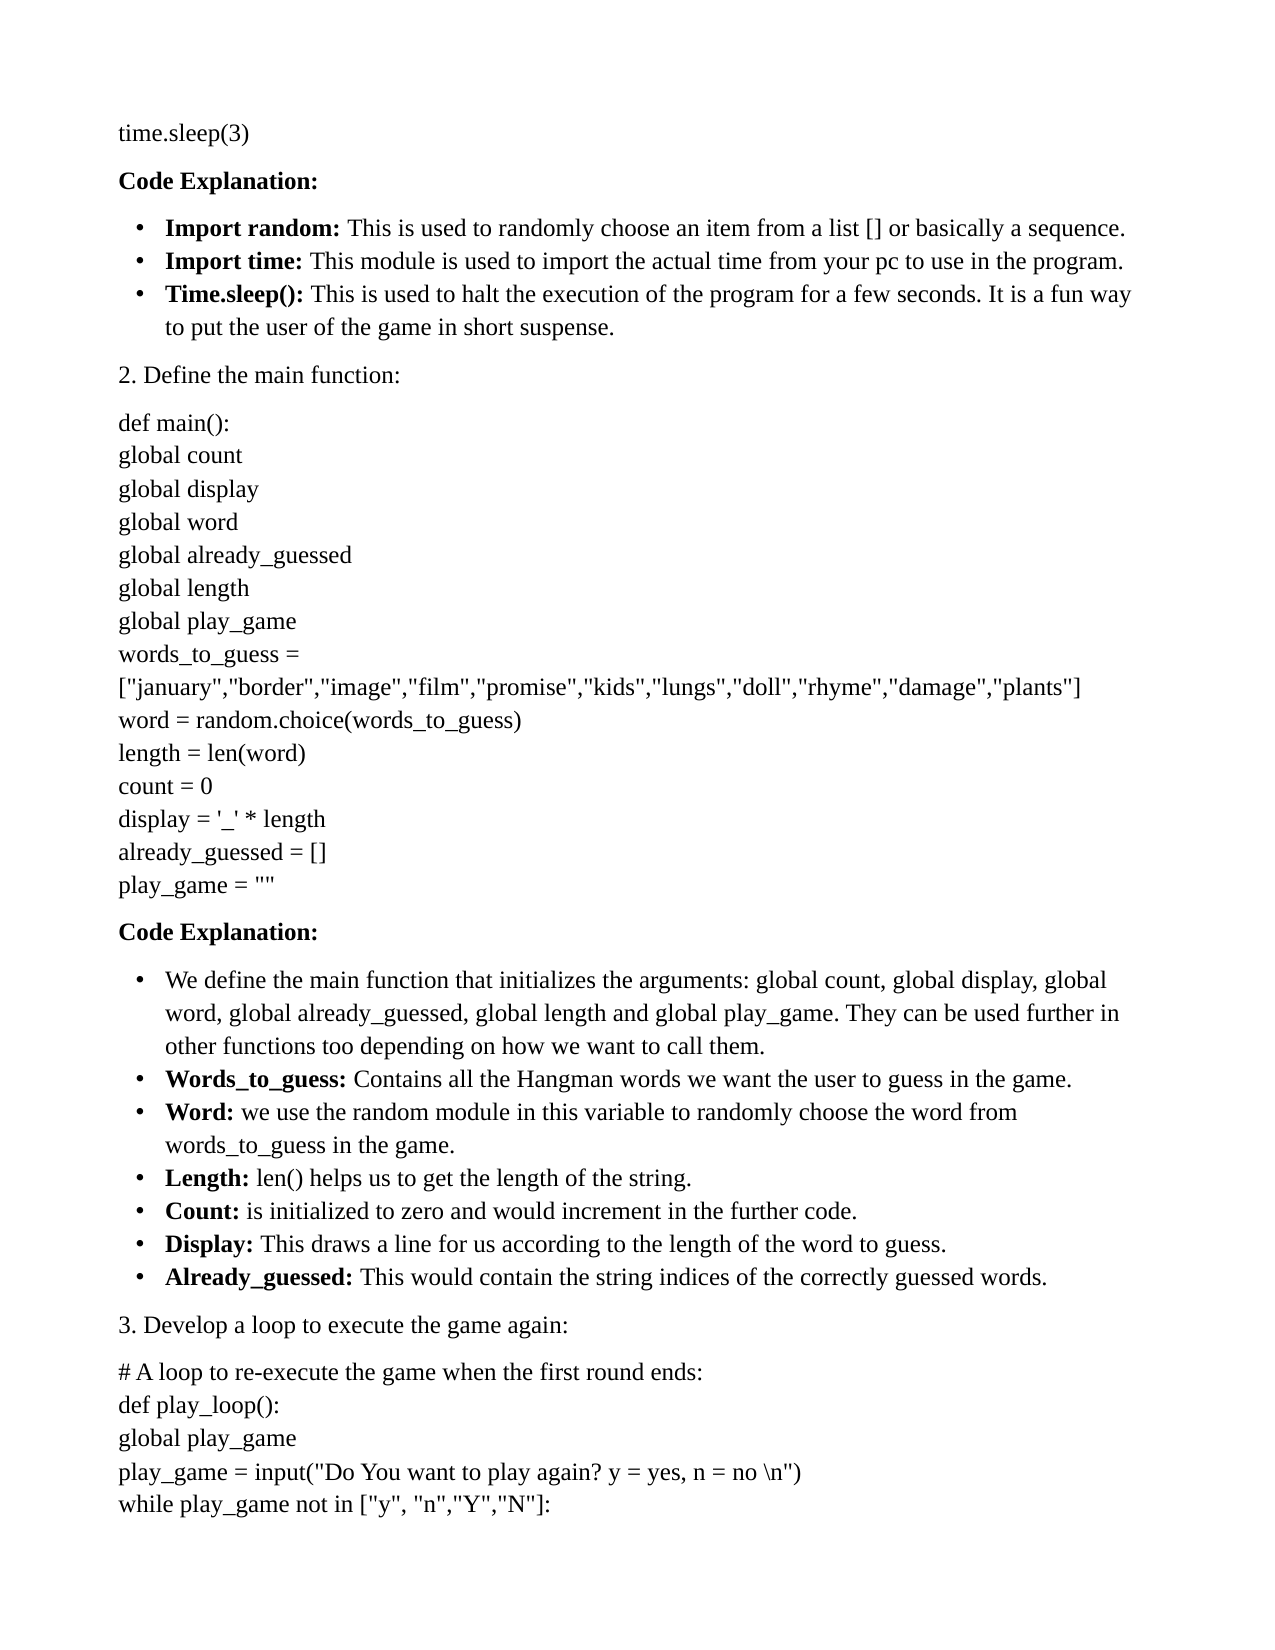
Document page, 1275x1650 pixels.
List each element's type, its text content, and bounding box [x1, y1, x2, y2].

list Words_to_guess: Contains all the Hangman words we want the user to guess in the game. [136, 1064, 1157, 1093]
list Count: is initialized to zero and would increment in the further code. [136, 1196, 1157, 1225]
text global play_game [118, 606, 1157, 634]
text time.sleep(3) [118, 118, 1157, 147]
text while play_game not in ["y", "n","Y","N"]: [118, 1489, 1157, 1518]
text already_guessed = [] [118, 837, 1157, 866]
text word = random.choice(words_to_guess) [118, 705, 1157, 733]
text # A loop to re-execute the game when the first round ends: [118, 1357, 1157, 1386]
text play_game = "" [118, 870, 1157, 899]
text words_to_guess = ["january","border","image","film","promise","kids","lungs","doll","rhyme","damage","plants"] [118, 639, 1157, 701]
text 3. Develop a loop to execute the game again: [118, 1310, 1157, 1339]
text display = '_' * length [118, 804, 1157, 833]
text global display [118, 474, 1157, 502]
list Time.sleep(): This is used to halt the execution of the program for a few seconds. It is a fun way to put the user of the game in short suspense. [136, 279, 1157, 341]
text global already_guessed [118, 540, 1157, 568]
text def play_loop(): [118, 1391, 1157, 1419]
text play_game = input("Do You want to play again? y = yes, n = no \n") [118, 1457, 1157, 1485]
text count = 0 [118, 771, 1157, 799]
list We define the main function that initializes the arguments: global count, global display, global word, global already_guessed, global length and global play_game. They can be used further in other functions too depending on how we want to call them. [136, 965, 1157, 1060]
text length = len(word) [118, 738, 1157, 767]
text Code Explanation: [118, 917, 1157, 946]
list Length: len() helps us to get the length of the string. [136, 1163, 1157, 1192]
list Already_guessed: This would contain the string indices of the correctly guessed words. [136, 1262, 1157, 1291]
list Import random: This is used to randomly choose an item from a list [] or basically a sequence. [136, 213, 1157, 242]
text def main(): [118, 408, 1157, 436]
text global word [118, 507, 1157, 535]
list Display: This draws a line for us according to the length of the word to guess. [136, 1229, 1157, 1258]
list Word: we use the random module in this variable to randomly choose the word from words_to_guess in the game. [136, 1097, 1157, 1159]
text global play_game [118, 1423, 1157, 1452]
text Code Explanation: [118, 166, 1157, 194]
text global length [118, 573, 1157, 601]
list Import time: This module is used to import the actual time from your pc to use in the program. [136, 246, 1157, 275]
text 2. Define the main function: [118, 360, 1157, 389]
text global count [118, 441, 1157, 469]
